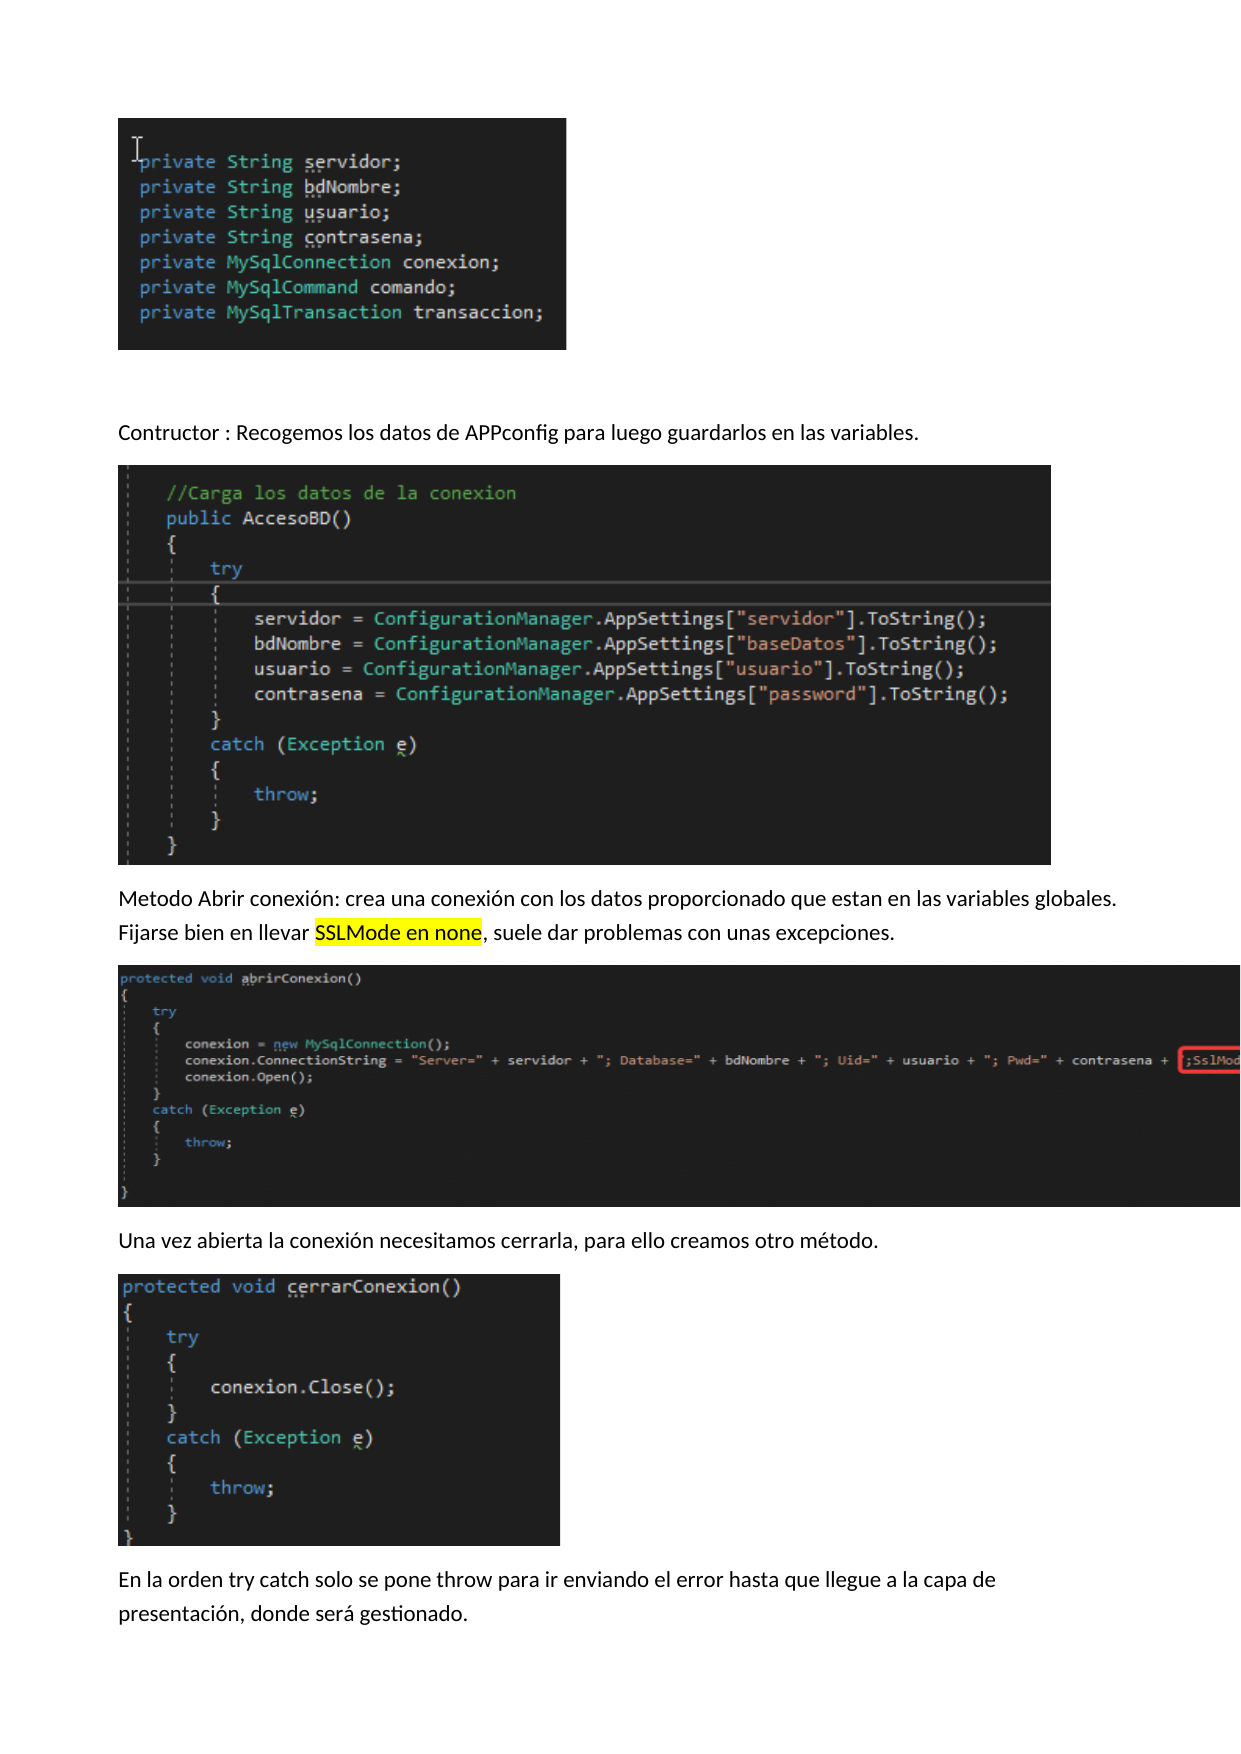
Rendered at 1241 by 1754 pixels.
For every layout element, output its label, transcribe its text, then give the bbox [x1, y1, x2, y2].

text En la orden try catch solo se pone throw para ir enviando el error hasta que llegue a la capa de presentación, donde será gestionado. [118, 1565, 1122, 1627]
text Una vez abierta la conexión necesitamos cerrarla, para ello creamos otro método. [118, 1227, 1122, 1255]
text Contructor : Recogemos los datos de APPconfig para luego guardarlos en las variables. [118, 418, 1122, 446]
text Metodo Abrir conexión: crea una conexión con los datos proporcionado que estan en las variables globales. Fijarse bien en llevar SSLMode en none, suele dar problemas con unas excepciones. [118, 884, 1122, 946]
